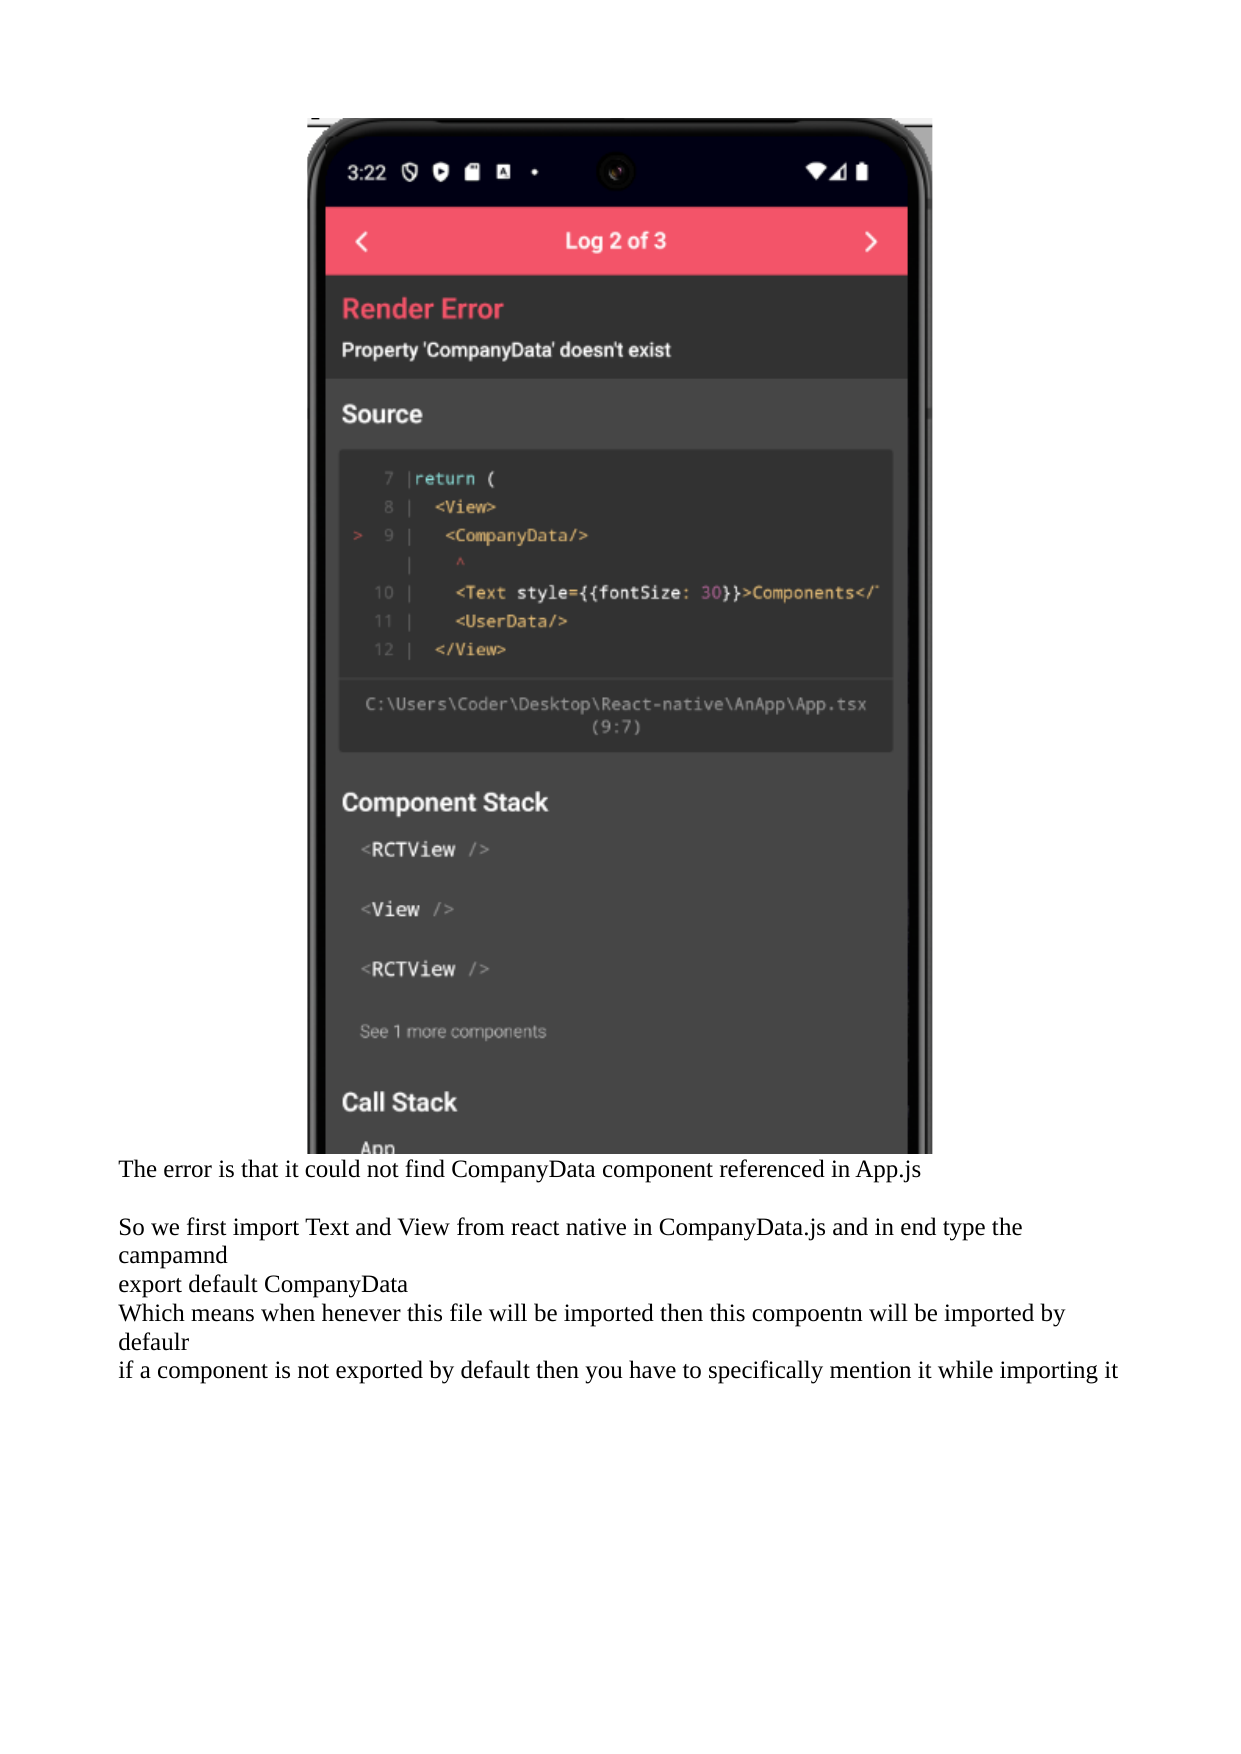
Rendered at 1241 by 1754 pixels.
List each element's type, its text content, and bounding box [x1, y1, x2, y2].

text Which means when henever this file will be imported then this compoentn will be imported by defaulr [118, 1298, 1122, 1355]
text So we first import Text and View from react native in CompanyData.js and in end type the campamnd [118, 1212, 1122, 1269]
text The error is that it could not find CompanyData component referenced in App.js [118, 118, 1122, 1183]
text export default CompanyData [118, 1269, 1122, 1298]
text if a component is not exported by default then you have to specifically mention it while importing it [118, 1355, 1122, 1384]
picture [307, 118, 933, 1154]
